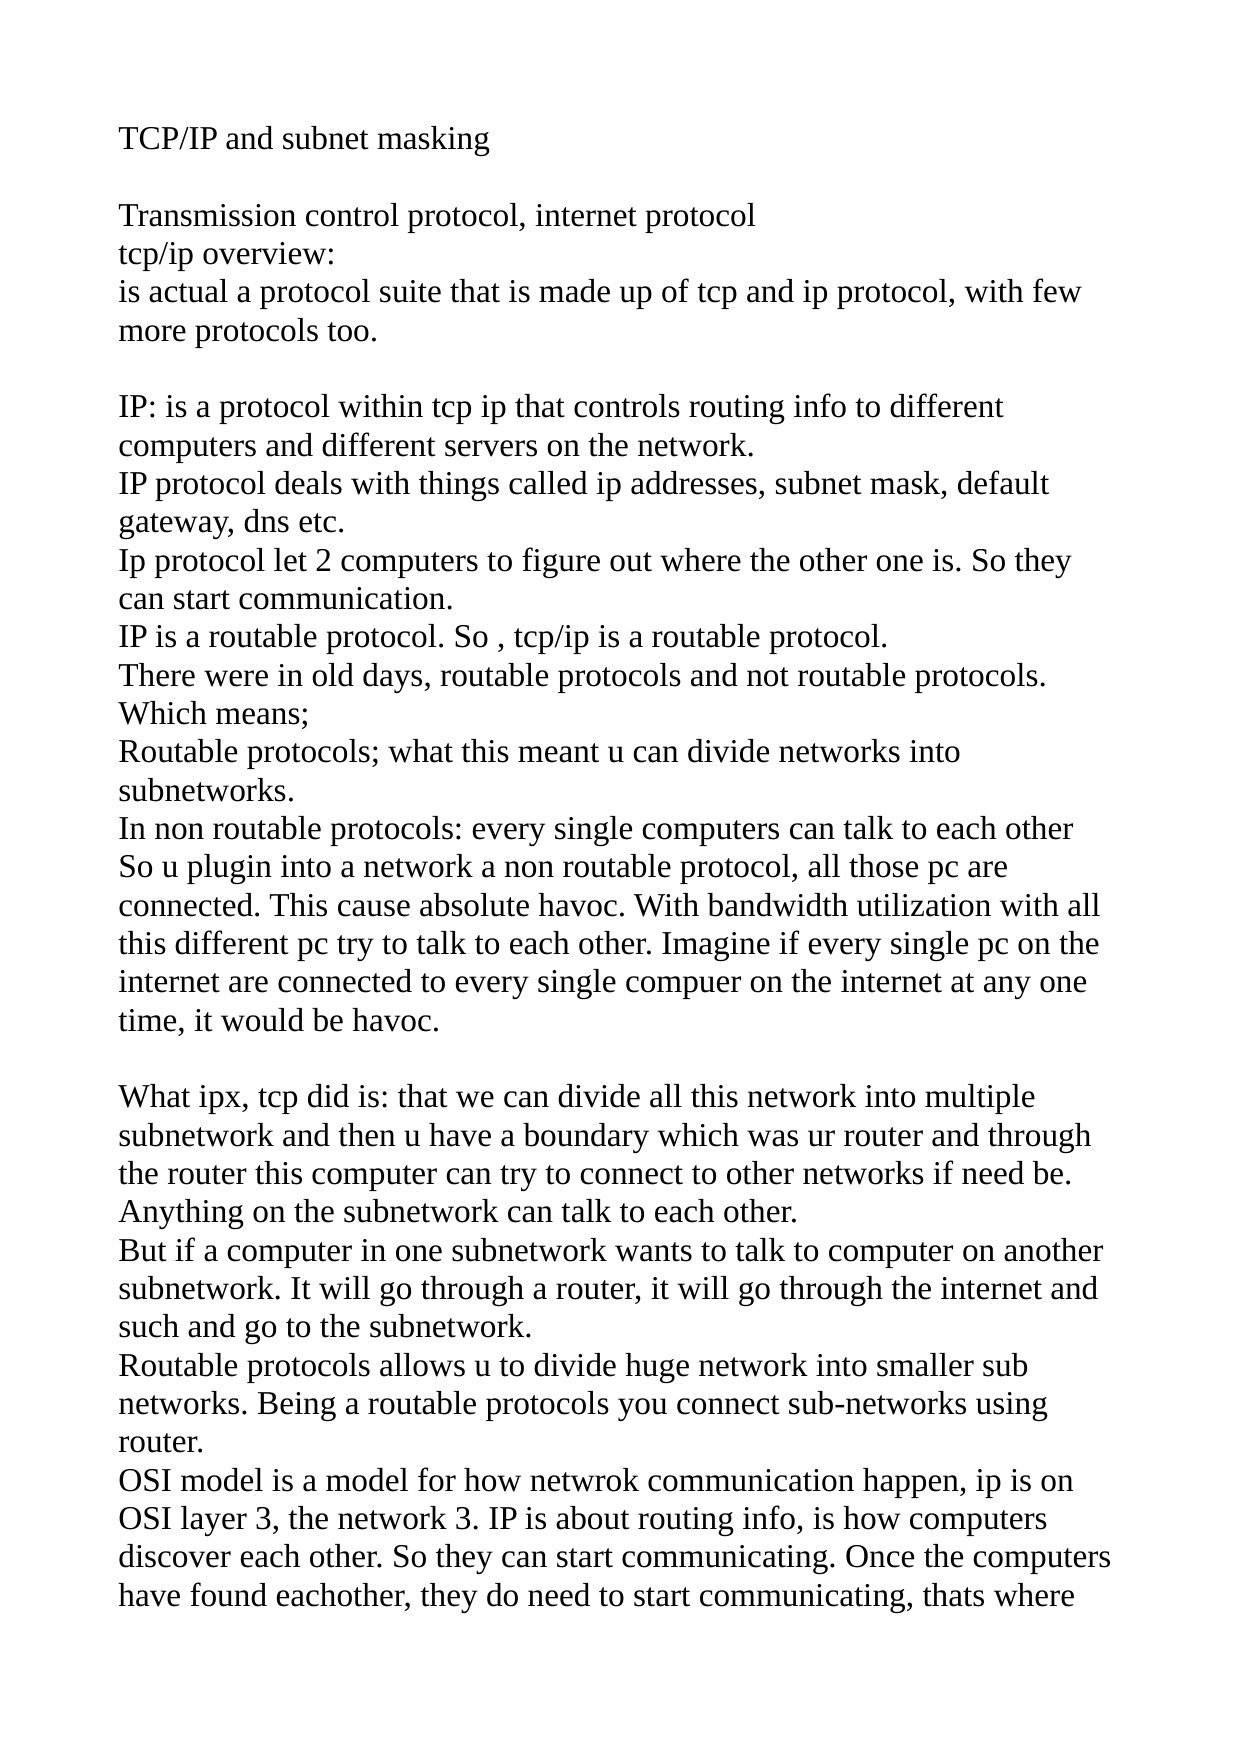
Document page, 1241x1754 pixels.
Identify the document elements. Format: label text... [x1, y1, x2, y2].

text Transmission control protocol, internet protocol [118, 195, 1122, 233]
text TCP/IP and subnet masking [118, 118, 1122, 156]
text IP protocol deals with things called ip addresses, subnet mask, default gateway, dns etc. [118, 463, 1122, 540]
text So u plugin into a network a non routable protocol, all those pc are connected. This cause absolute havoc. With bandwidth utilization with all this different pc try to talk to each other. Imagine if every single pc on the internet are connected to every single compuer on the internet at any one time, it would be havoc. [118, 846, 1122, 1038]
text tcp/ip overview: [118, 233, 1122, 271]
text Routable protocols allows u to divide huge network into smaller sub networks. Being a routable protocols you connect sub-networks using router. [118, 1345, 1122, 1460]
text There were in old days, routable protocols and not routable protocols. [118, 655, 1122, 693]
text IP: is a protocol within tcp ip that controls routing info to different computers and different servers on the network. [118, 386, 1122, 463]
text What ipx, tcp did is: that we can divide all this network into multiple subnetwork and then u have a boundary which was ur router and through the router this computer can try to connect to other networks if need be. Anything on the subnetwork can talk to each other. [118, 1076, 1122, 1230]
text OSI model is a model for how netwrok communication happen, ip is on OSI layer 3, the network 3. IP is about routing info, is how computers discover each other. So they can start communicating. Once the computers have found eachother, they do need to start communicating, thats where [118, 1460, 1122, 1613]
text Which means; [118, 693, 1122, 731]
text But if a computer in one subnetwork wants to talk to computer on another subnetwork. It will go through a router, it will go through the internet and such and go to the subnetwork. [118, 1230, 1122, 1345]
text In non routable protocols: every single computers can talk to each other [118, 808, 1122, 846]
text Routable protocols; what this meant u can divide networks into subnetworks. [118, 731, 1122, 808]
text IP is a routable protocol. So , tcp/ip is a routable protocol. [118, 616, 1122, 655]
text is actual a protocol suite that is made up of tcp and ip protocol, with few more protocols too. [118, 271, 1122, 348]
text Ip protocol let 2 computers to figure out where the other one is. So they can start communication. [118, 540, 1122, 616]
